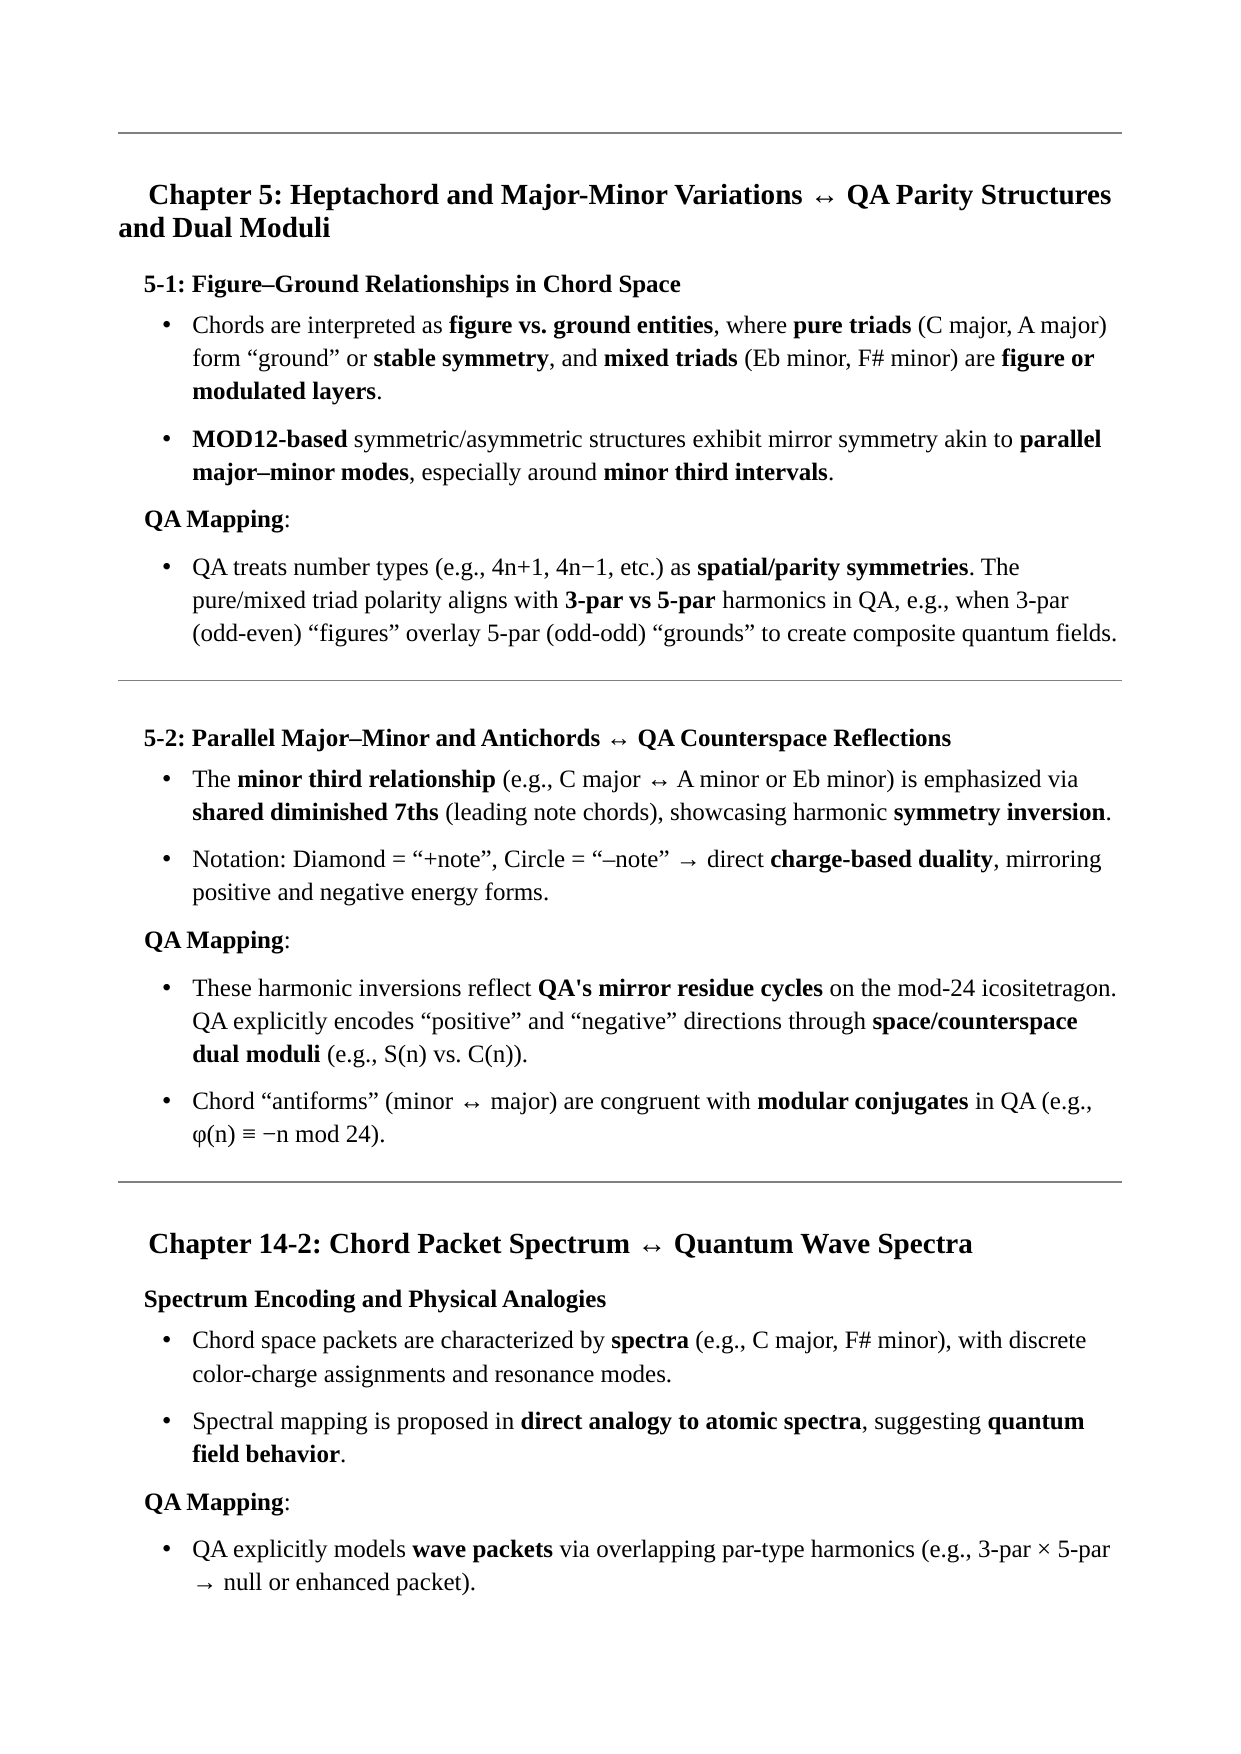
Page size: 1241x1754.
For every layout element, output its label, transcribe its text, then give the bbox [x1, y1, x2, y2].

list MOD12-based symmetric/asymmetric structures exhibit mirror symmetry akin to parallel major–minor modes, especially around minor third intervals. [162, 424, 1122, 486]
list Chords are interpreted as figure vs. ground entities, where pure triads (C major, A major) form “ground” or stable symmetry, and mixed triads (Eb minor, F# minor) are figure or modulated layers. [162, 310, 1122, 405]
text 🔗 QA Mapping: [118, 504, 1122, 533]
text 🔗 QA Mapping: [118, 925, 1122, 954]
subtitle 📌 5-2: Parallel Major–Minor and Antichords ↔ QA Counterspace Reflections [118, 723, 1122, 751]
list Chord space packets are characterized by spectra (e.g., C major, F# minor), with discrete color-charge assignments and resonance modes. [162, 1326, 1122, 1387]
list Spectral mapping is proposed in direct analogy to atomic spectra, suggesting quantum field behavior. [162, 1406, 1122, 1468]
list Chord “antiforms” (minor ↔ major) are congruent with modular conjugates in QA (e.g., φ(n) ≡ −n mod 24). [162, 1086, 1122, 1148]
list The minor third relationship (e.g., C major ↔ A minor or Eb minor) is emphasized via shared diminished 7ths (leading note chords), showcasing harmonic symmetry inversion. [162, 764, 1122, 826]
subtitle 📌 Spectrum Encoding and Physical Analogies [118, 1284, 1122, 1313]
list QA treats number types (e.g., 4n+1, 4n−1, etc.) as spatial/parity symmetries. The pure/mixed triad polarity aligns with 3-par vs 5-par harmonics in QA, e.g., when 3-par (odd-even) “figures” overlay 5-par (odd-odd) “grounds” to create composite quantum fields. [162, 552, 1122, 647]
list QA explicitly models wave packets via overlapping par-type harmonics (e.g., 3-par × 5-par → null or enhanced packet). [162, 1534, 1122, 1596]
subtitle 📌 5-1: Figure–Ground Relationships in Chord Space [118, 269, 1122, 298]
list Notation: Diamond = “+note”, Circle = “–note” → direct charge-based duality, mirroring positive and negative energy forms. [162, 844, 1122, 906]
list These harmonic inversions reflect QA's mirror residue cycles on the mod-24 icositetragon. QA explicitly encodes “positive” and “negative” directions through space/counterspace dual moduli (e.g., S(n) vs. C(n)). [162, 973, 1122, 1067]
subtitle 🎼 Chapter 5: Heptachord and Major-Minor Variations ↔ QA Parity Structures and Dual Moduli [118, 177, 1122, 244]
subtitle 🎼 Chapter 14-2: Chord Packet Spectrum ↔ Quantum Wave Spectra [118, 1226, 1122, 1259]
text 🔗 QA Mapping: [118, 1487, 1122, 1516]
